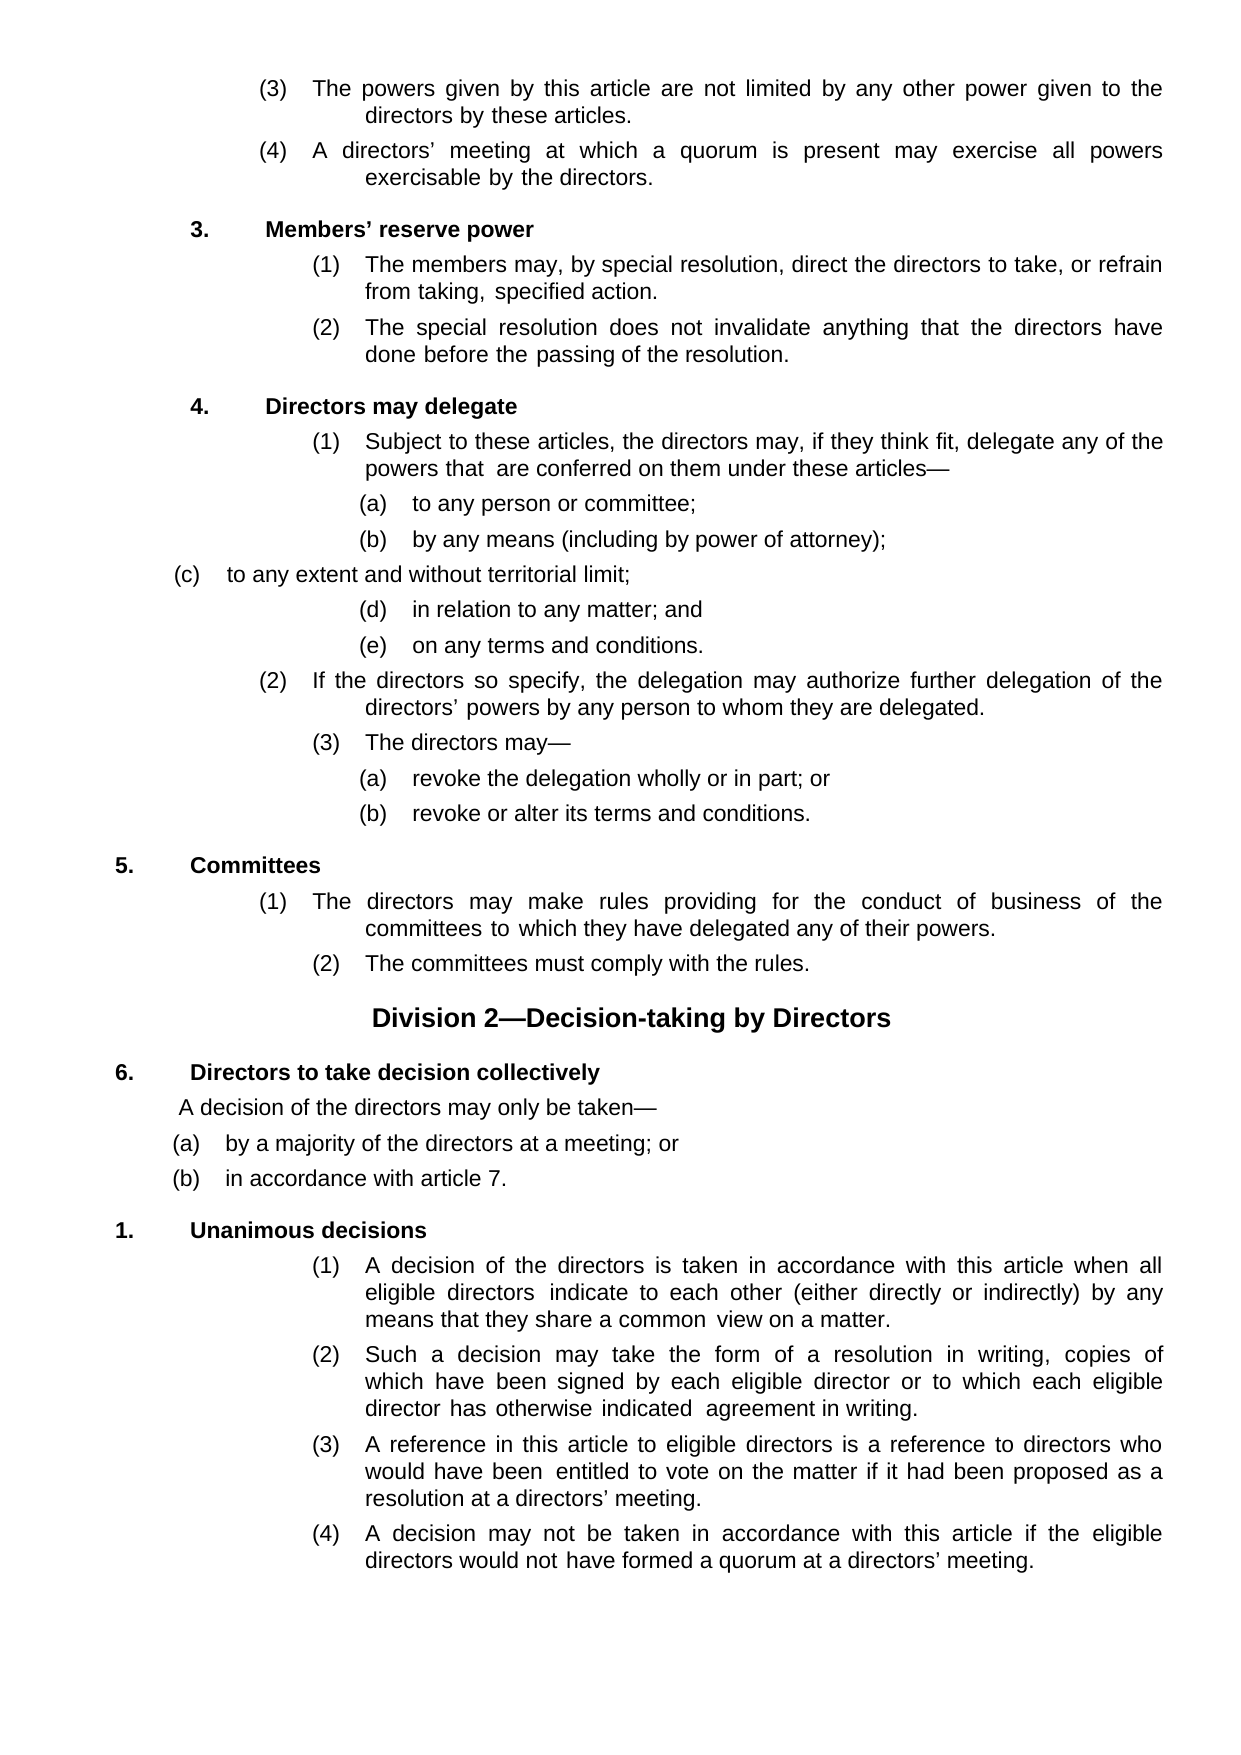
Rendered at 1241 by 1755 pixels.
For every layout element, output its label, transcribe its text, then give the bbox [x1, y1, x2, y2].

list to any extent and without territorial limit; [173, 561, 1203, 587]
subtitle Unanimous decisions [115, 1217, 1203, 1243]
list The powers given by this article are not limited by any other power given to the directors by these articles. [259, 75, 1164, 128]
list The committees must comply with the rules. [312, 950, 1203, 976]
subtitle Division 2—Decision-taking by Directors [372, 1002, 1203, 1033]
list by a majority of the directors at a meeting; or [172, 1129, 1203, 1156]
text A decision of the directors may only be taken— [178, 1094, 1203, 1121]
list on any terms and conditions. [359, 632, 1203, 658]
list in relation to any matter; and [359, 596, 1203, 623]
list A directors’ meeting at which a quorum is present may exercise all powers exercisable by the directors. [259, 137, 1163, 190]
list by any means (including by power of attorney); [359, 526, 1203, 552]
subtitle Committees [115, 852, 1203, 878]
list The special resolution does not invalidate anything that the directors have done before the passing of the resolution. [312, 314, 1163, 367]
subtitle Directors to take decision collectively [115, 1059, 1203, 1085]
list A decision may not be taken in accordance with this article if the eligible directors would not have formed a quorum at a directors’ meeting. [312, 1520, 1163, 1573]
list The members may, by special resolution, direct the directors to take, or refrain from taking, specified action. [312, 251, 1163, 305]
list If the directors so specify, the delegation may authorize further delegation of the directors’ powers by any person to whom they are delegated. [259, 667, 1192, 721]
list A decision of the directors is taken in accordance with this article when all eligible directors indicate to each other (either directly or indirectly) by any means that they share a common view on a matter. [312, 1252, 1163, 1333]
list The directors may— [312, 729, 1203, 756]
list Subject to these articles, the directors may, if they think fit, delegate any of the powers that are conferred on them under these articles— [312, 428, 1164, 481]
list The directors may make rules providing for the conduct of business of the committees to which they have delegated any of their powers. [259, 888, 1163, 941]
list Such a decision may take the form of a resolution in writing, copies of which have been signed by each eligible director or to which each eligible director has otherwise indicated agreement in writing. [312, 1341, 1163, 1422]
list A reference in this article to eligible directors is a reference to directors who would have been entitled to vote on the matter if it had been proposed as a resolution at a directors’ meeting. [312, 1431, 1163, 1511]
list to any person or committee; [359, 490, 1203, 517]
subtitle Members’ reserve power [190, 216, 1203, 242]
list revoke the delegation wholly or in part; or [359, 764, 1203, 791]
list in accordance with article 7. [172, 1165, 1203, 1191]
list revoke or alter its terms and conditions. [359, 800, 1203, 826]
subtitle Directors may delegate [190, 393, 1203, 419]
